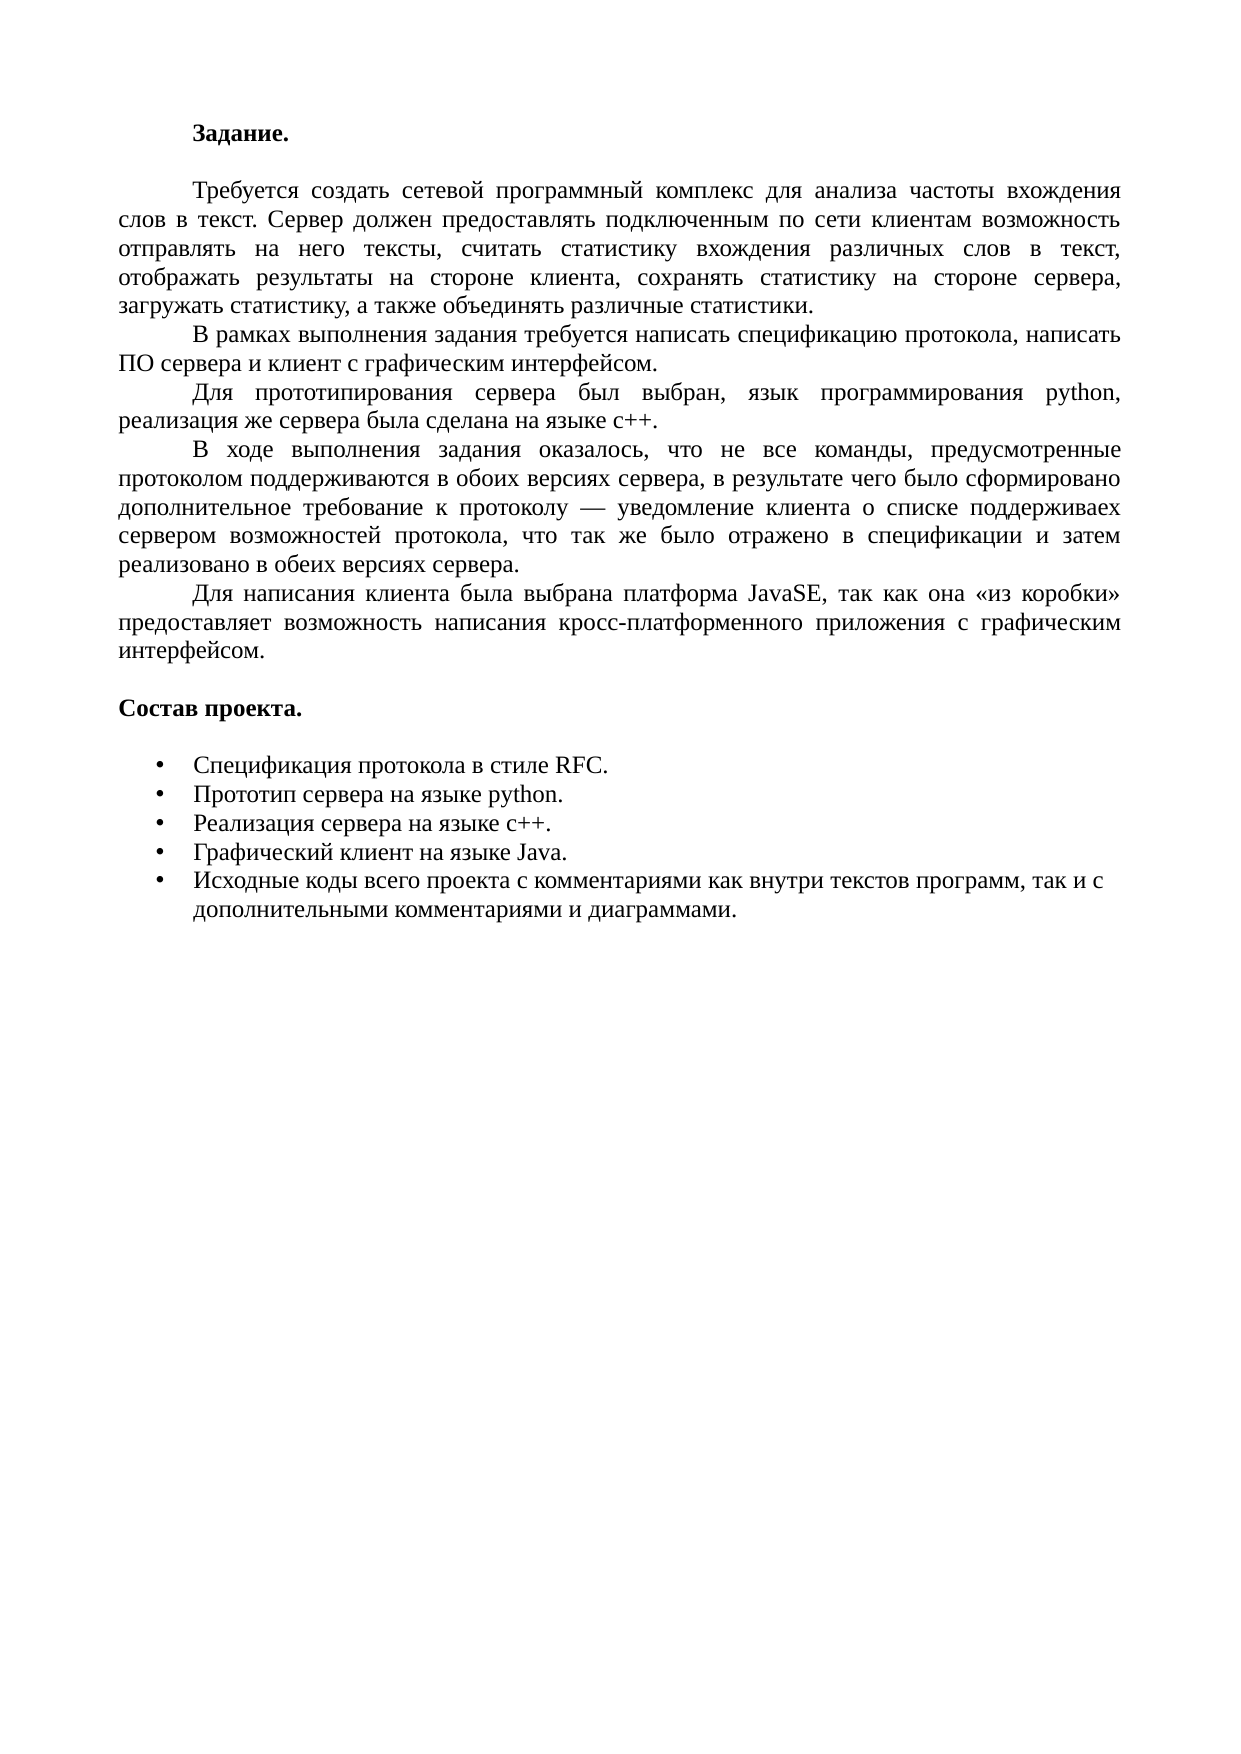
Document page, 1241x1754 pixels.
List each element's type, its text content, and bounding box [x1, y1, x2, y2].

text Требуется создать сетевой программный комплекс для анализа частоты вхождения слов в текст. Сервер должен предоставлять подключенным по сети клиентам возможность отправлять на него тексты, считать статистику вхождения различных слов в текст, отображать результаты на стороне клиента, сохранять статистику на стороне сервера, загружать статистику, а также объединять различные статистики. [118, 176, 1122, 319]
list Графический клиент на языке Java. [156, 837, 1122, 866]
text Состав проекта. [118, 693, 1122, 722]
list Исходные коды всего проекта с комментариями как внутри текстов программ, так и с дополнительными комментариями и диаграммами. [156, 866, 1122, 923]
list Спецификация протокола в стиле RFC. [156, 751, 1122, 779]
text В ходе выполнения задания оказалось, что не все команды, предусмотренные протоколом поддерживаются в обоих версиях сервера, в результате чего было сформировано дополнительное требование к протоколу — уведомление клиента о списке поддерживаех сервером возможностей протокола, что так же было отражено в спецификации и затем реализовано в обеих версиях сервера. [118, 434, 1122, 578]
text В рамках выполнения задания требуется написать спецификацию протокола, написать ПО сервера и клиент с графическим интерфейсом. [118, 319, 1122, 377]
text Задание. [118, 118, 1122, 147]
text Для написания клиента была выбрана платформа JavaSE, так как она «из коробки» предоставляет возможность написания кросс-платформенного приложения с графическим интерфейсом. [118, 578, 1122, 664]
text Для прототипирования сервера был выбран, язык программирования python, реализация же сервера была сделана на языке c++. [118, 377, 1122, 434]
list Прототип сервера на языке python. [156, 779, 1122, 808]
list Реализация сервера на языке c++. [156, 808, 1122, 837]
